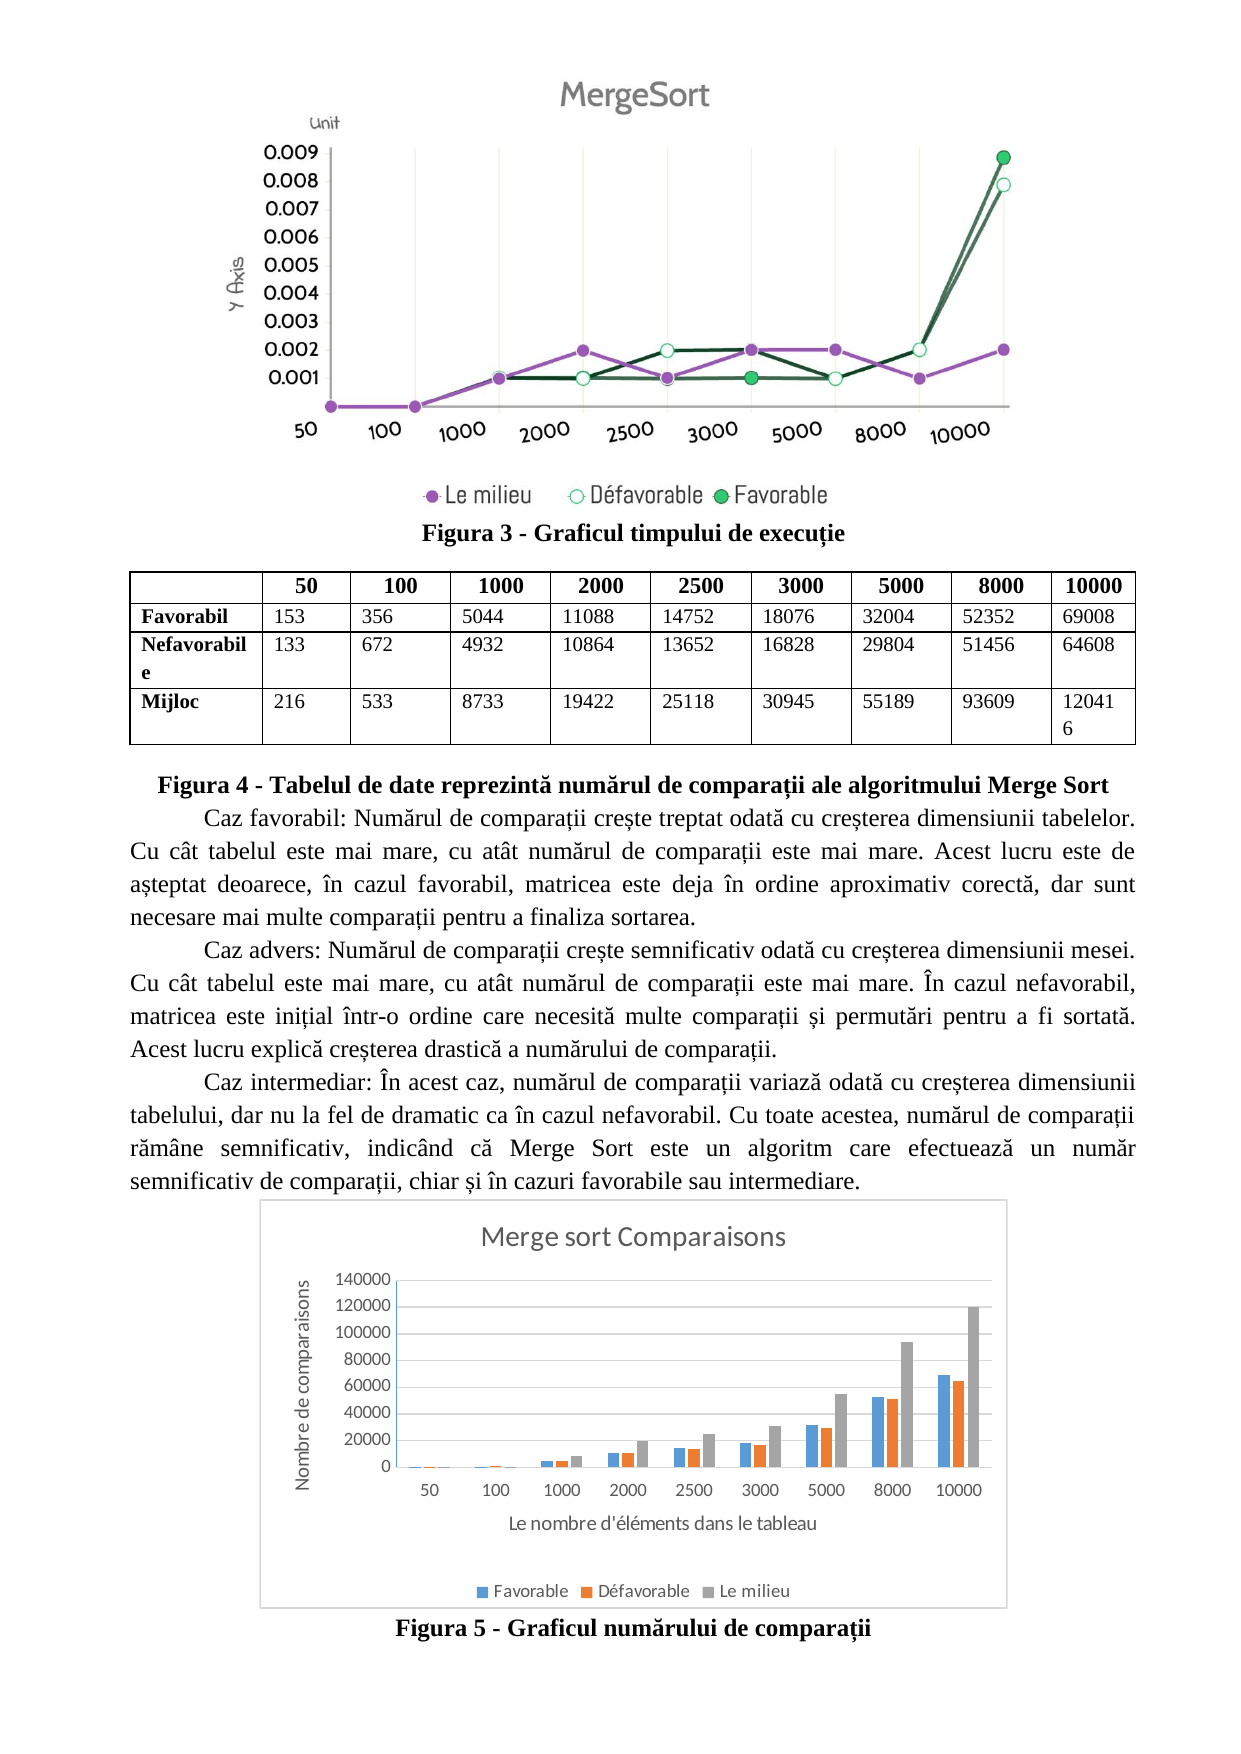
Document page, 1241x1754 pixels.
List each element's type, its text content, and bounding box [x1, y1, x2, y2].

table_header 3000 [752, 573, 851, 603]
table_cell 93609 [952, 689, 1051, 744]
table_header 1000 [451, 573, 550, 603]
table_cell 356 [351, 604, 450, 631]
table_header 50 [263, 573, 350, 603]
text Caz favorabil: Numărul de comparații crește treptat odată cu creșterea dimensiunii tabelelor. Cu cât tabelul este mai mare, cu atât numărul de comparații este mai mare. Acest lucru este de așteptat deoarece, în cazul favorabil, matricea este deja în ordine aproximativ corectă, dar sunt necesare mai multe comparații pentru a finaliza sortarea. [130, 803, 1137, 931]
table_cell 18076 [752, 604, 851, 631]
table_cell Nefavorabile [131, 633, 262, 688]
text Figura 4 - Tabelul de date reprezintă numărul de comparații ale algoritmului Merge Sort [130, 770, 1137, 799]
table_cell 16828 [752, 633, 851, 688]
table_cell 64608 [1052, 633, 1135, 688]
text Figura 5 - Graficul numărului de comparații [130, 1613, 1137, 1642]
table_cell 25118 [651, 689, 751, 744]
table_header 100 [351, 573, 450, 603]
table_cell 30945 [752, 689, 851, 744]
table_header 8000 [952, 573, 1051, 603]
table_header 2500 [651, 573, 751, 603]
table_cell 533 [351, 689, 450, 744]
table_cell Favorabil [131, 604, 262, 631]
table_cell 120416 [1052, 689, 1135, 744]
table_cell 55189 [852, 689, 951, 744]
table_header 10000 [1052, 573, 1135, 603]
table_cell 51456 [952, 633, 1051, 688]
table_cell 32004 [852, 604, 951, 631]
table_cell 133 [263, 633, 350, 688]
table_header 5000 [852, 573, 951, 603]
table_cell 11088 [551, 604, 650, 631]
table_cell 153 [263, 604, 350, 631]
table_cell 19422 [551, 689, 650, 744]
table_cell 14752 [651, 604, 751, 631]
text Caz advers: Numărul de comparații crește semnificativ odată cu creșterea dimensiunii mesei. Cu cât tabelul este mai mare, cu atât numărul de comparații este mai mare. În cazul nefavorabil, matricea este inițial într-o ordine care necesită multe comparații și permutări pentru a fi sortată. Acest lucru explică creșterea drastică a numărului de comparații. [130, 935, 1137, 1063]
table_header 2000 [551, 573, 650, 603]
table_cell 672 [351, 633, 450, 688]
table_cell 5044 [451, 604, 550, 631]
table_cell 4932 [451, 633, 550, 688]
table_cell 10864 [551, 633, 650, 688]
table_cell 13652 [651, 633, 751, 688]
table_cell 52352 [952, 604, 1051, 631]
table_cell 29804 [852, 633, 951, 688]
table_header [131, 573, 262, 603]
table_cell 69008 [1052, 604, 1135, 631]
table_cell 216 [263, 689, 350, 744]
text Caz intermediar: În acest caz, numărul de comparații variază odată cu creșterea dimensiunii tabelului, dar nu la fel de dramatic ca în cazul nefavorabil. Cu toate acestea, numărul de comparații rămâne semnificativ, indicând că Merge Sort este un algoritm care efectuează un număr semnificativ de comparații, chiar și în cazuri favorabile sau intermediare. [130, 1067, 1137, 1195]
table_cell Mijloc [131, 689, 262, 744]
text Figura 3 - Graficul timpului de execuție [130, 59, 1137, 546]
table_cell 8733 [451, 689, 550, 744]
